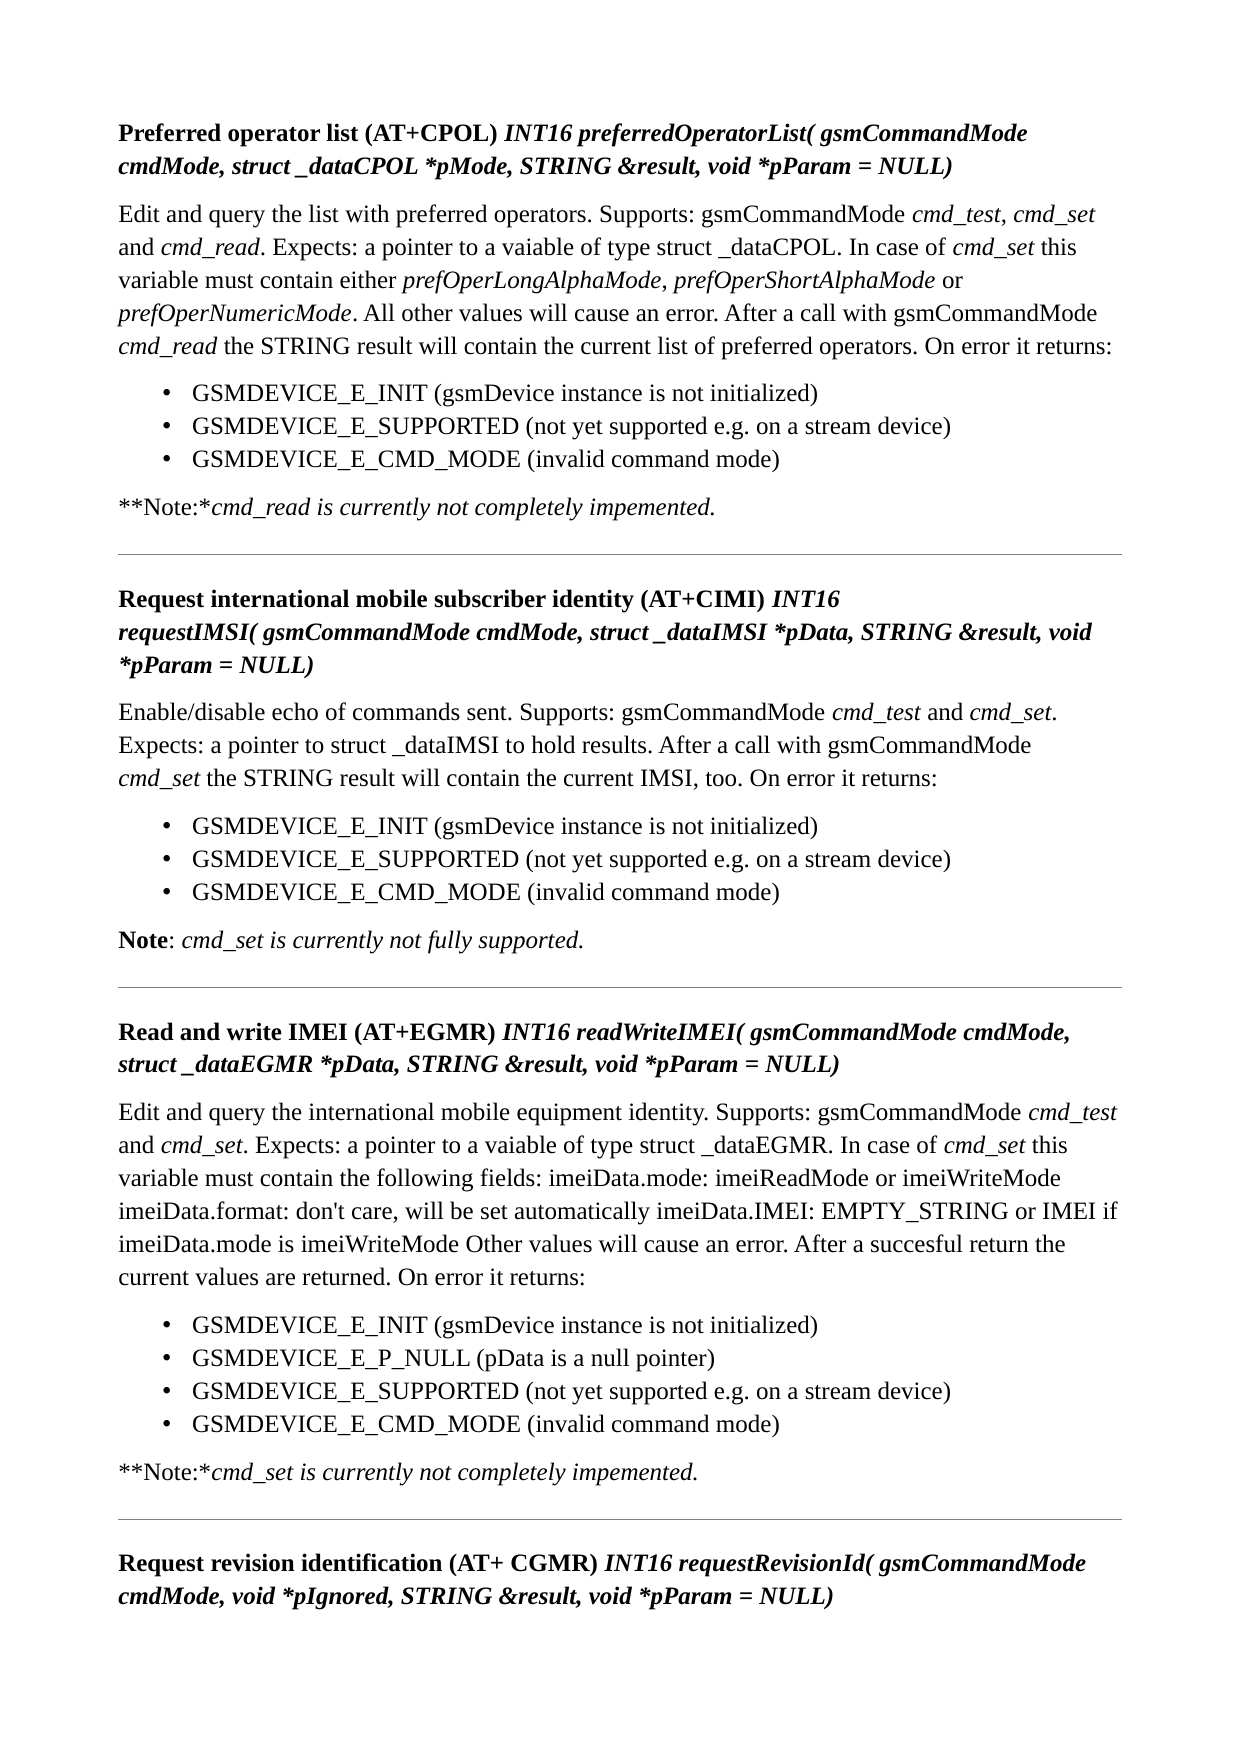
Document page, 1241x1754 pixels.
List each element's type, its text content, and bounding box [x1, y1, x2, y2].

list GSMDEVICE_E_CMD_MODE (invalid command mode) [162, 1409, 1122, 1438]
text Edit and query the list with preferred operators. Supports: gsmCommandMode cmd_test, cmd_set and cmd_read. Expects: a pointer to a vaiable of type struct _dataCPOL. In case of cmd_set this variable must contain either prefOperLongAlphaMode, prefOperShortAlphaMode or prefOperNumericMode. All other values will cause an error. After a call with gsmCommandMode cmd_read the STRING result will contain the current list of preferred operators. On error it returns: [118, 199, 1122, 359]
text Note: cmd_set is currently not fully supported. [118, 925, 1122, 953]
text **Note:*cmd_set is currently not completely impemented. [118, 1457, 1122, 1485]
text **Note:*cmd_read is currently not completely impemented. [118, 492, 1122, 521]
text Edit and query the international mobile equipment identity. Supports: gsmCommandMode cmd_test and cmd_set. Expects: a pointer to a vaiable of type struct _dataEGMR. In case of cmd_set this variable must contain the following fields: imeiData.mode: imeiReadMode or imeiWriteMode imeiData.format: don't care, will be set automatically imeiData.IMEI: EMPTY_STRING or IMEI if imeiData.mode is imeiWriteMode Other values will cause an error. After a succesful return the current values are returned. On error it returns: [118, 1097, 1122, 1291]
list GSMDEVICE_E_SUPPORTED (not yet supported e.g. on a stream device) [162, 844, 1122, 873]
text Enable/disable echo of commands sent. Supports: gsmCommandMode cmd_test and cmd_set. Expects: a pointer to struct _dataIMSI to hold results. After a call with gsmCommandMode cmd_set the STRING result will contain the current IMSI, too. On error it returns: [118, 697, 1122, 792]
list GSMDEVICE_E_SUPPORTED (not yet supported e.g. on a stream device) [162, 411, 1122, 440]
list GSMDEVICE_E_CMD_MODE (invalid command mode) [162, 444, 1122, 473]
list GSMDEVICE_E_INIT (gsmDevice instance is not initialized) [162, 1310, 1122, 1339]
text Request revision identification (AT+ CGMR) INT16 requestRevisionId( gsmCommandMode cmdMode, void *pIgnored, STRING &result, void *pParam = NULL) [118, 1548, 1122, 1610]
text Preferred operator list (AT+CPOL) INT16 preferredOperatorList( gsmCommandMode cmdMode, struct _dataCPOL *pMode, STRING &result, void *pParam = NULL) [118, 118, 1122, 180]
list GSMDEVICE_E_P_NULL (pData is a null pointer) [162, 1343, 1122, 1372]
list GSMDEVICE_E_SUPPORTED (not yet supported e.g. on a stream device) [162, 1376, 1122, 1405]
list GSMDEVICE_E_INIT (gsmDevice instance is not initialized) [162, 378, 1122, 407]
text Request international mobile subscriber identity (AT+CIMI) INT16 requestIMSI( gsmCommandMode cmdMode, struct _dataIMSI *pData, STRING &result, void *pParam = NULL) [118, 584, 1122, 679]
text Read and write IMEI (AT+EGMR) INT16 readWriteIMEI( gsmCommandMode cmdMode, struct _dataEGMR *pData, STRING &result, void *pParam = NULL) [118, 1017, 1122, 1078]
list GSMDEVICE_E_INIT (gsmDevice instance is not initialized) [162, 811, 1122, 840]
list GSMDEVICE_E_CMD_MODE (invalid command mode) [162, 877, 1122, 906]
